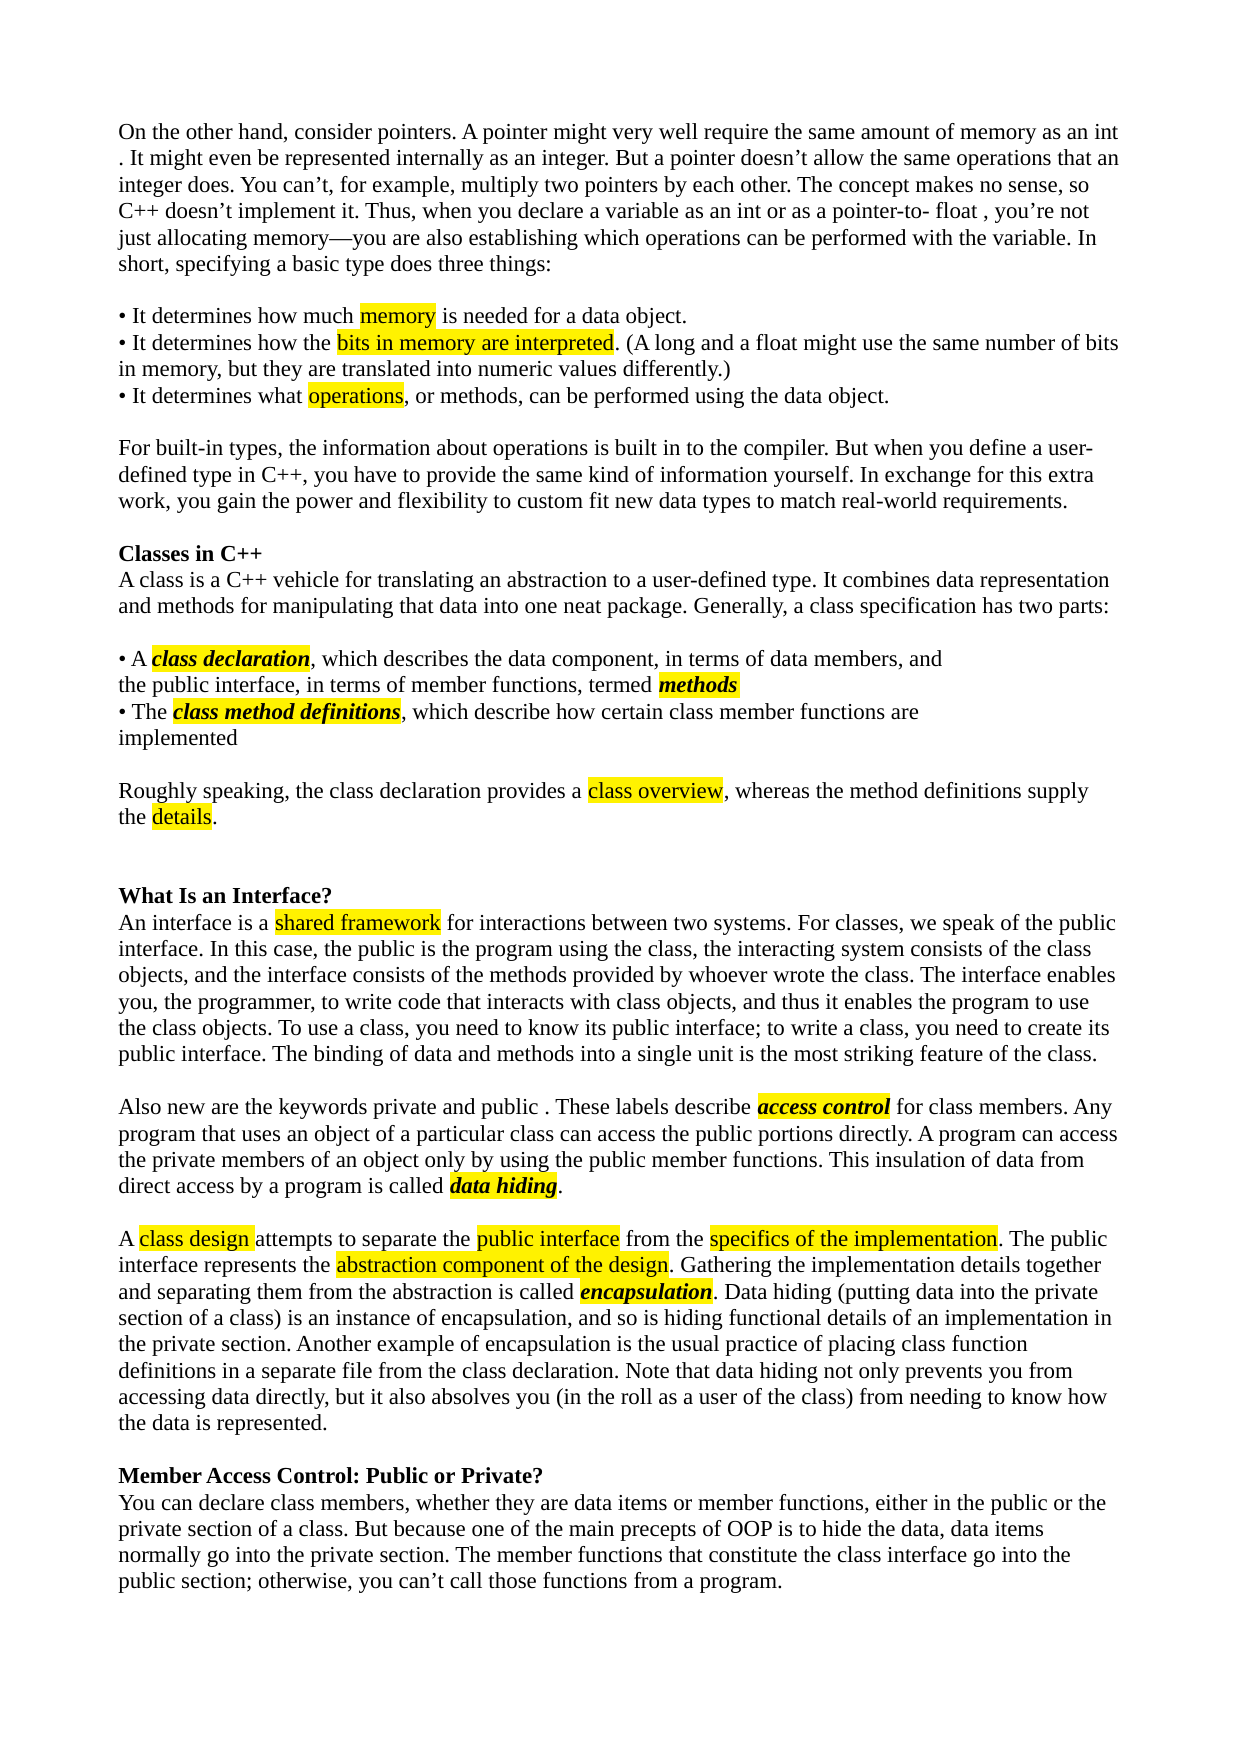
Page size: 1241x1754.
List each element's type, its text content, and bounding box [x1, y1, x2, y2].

text Member Access Control: Public or Private? [118, 1462, 1122, 1488]
text An interface is a shared framework for interactions between two systems. For classes, we speak of the public interface. In this case, the public is the program using the class, the interacting system consists of the class objects, and the interface consists of the methods provided by whoever wrote the class. The interface enables you, the programmer, to write code that interacts with class objects, and thus it enables the program to use the class objects. To use a class, you need to know its public interface; to write a class, you need to create its [118, 909, 1122, 1041]
text A class design attempts to separate the public interface from the specifics of the implementation. The public interface represents the abstraction component of the design. Gathering the implementation details together and separating them from the abstraction is called encapsulation. Data hiding (putting data into the private section of a class) is an instance of encapsulation, and so is hiding functional details of an implementation in the private section. Another example of encapsulation is the usual practice of placing class function definitions in a separate file from the class declaration. Note that data hiding not only prevents you from accessing data directly, but it also absolves you (in the roll as a user of the class) from needing to know how the data is represented. [118, 1225, 1122, 1436]
text For built-in types, the information about operations is built in to the compiler. But when you define a user-defined type in C++, you have to provide the same kind of information yourself. In exchange for this extra work, you gain the power and flexibility to custom fit new data types to match real-world requirements. [118, 434, 1122, 513]
text Classes in C++ [118, 540, 1122, 566]
text A class is a C++ vehicle for translating an abstraction to a user-defined type. It combines data representation and methods for manipulating that data into one neat package. Generally, a class specification has two parts: [118, 566, 1122, 619]
text • A class declaration, which describes the data component, in terms of data members, and [118, 645, 1122, 672]
text the public interface, in terms of member functions, termed methods [118, 672, 1122, 698]
text • It determines what operations, or methods, can be performed using the data object. [118, 382, 1122, 408]
text You can declare class members, whether they are data items or member functions, either in the public or the private section of a class. But because one of the main precepts of OOP is to hide the data, data items normally go into the private section. The member functions that constitute the class interface go into the public section; otherwise, you can’t call those functions from a program. [118, 1488, 1122, 1594]
text public interface. The binding of data and methods into a single unit is the most striking feature of the class. [118, 1041, 1122, 1067]
text Also new are the keywords private and public . These labels describe access control for class members. Any program that uses an object of a particular class can access the public portions directly. A program can access the private members of an object only by using the public member functions. This insulation of data from direct access by a program is called data hiding. [118, 1093, 1122, 1199]
text Roughly speaking, the class declaration provides a class overview, whereas the method definitions supply the details. [118, 777, 1122, 830]
text What Is an Interface? [118, 882, 1122, 909]
text • The class method definitions, which describe how certain class member functions are [118, 698, 1122, 724]
text implemented [118, 724, 1122, 751]
text • It determines how the bits in memory are interpreted. (A long and a float might use the same number of bits in memory, but they are translated into numeric values differently.) [118, 329, 1122, 382]
text On the other hand, consider pointers. A pointer might very well require the same amount of memory as an int . It might even be represented internally as an integer. But a pointer doesn’t allow the same operations that an integer does. You can’t, for example, multiply two pointers by each other. The concept makes no sense, so C++ doesn’t implement it. Thus, when you declare a variable as an int or as a pointer-to- float , you’re not just allocating memory—you are also establishing which operations can be performed with the variable. In short, specifying a basic type does three things: [118, 118, 1122, 276]
text • It determines how much memory is needed for a data object. [118, 303, 1122, 329]
